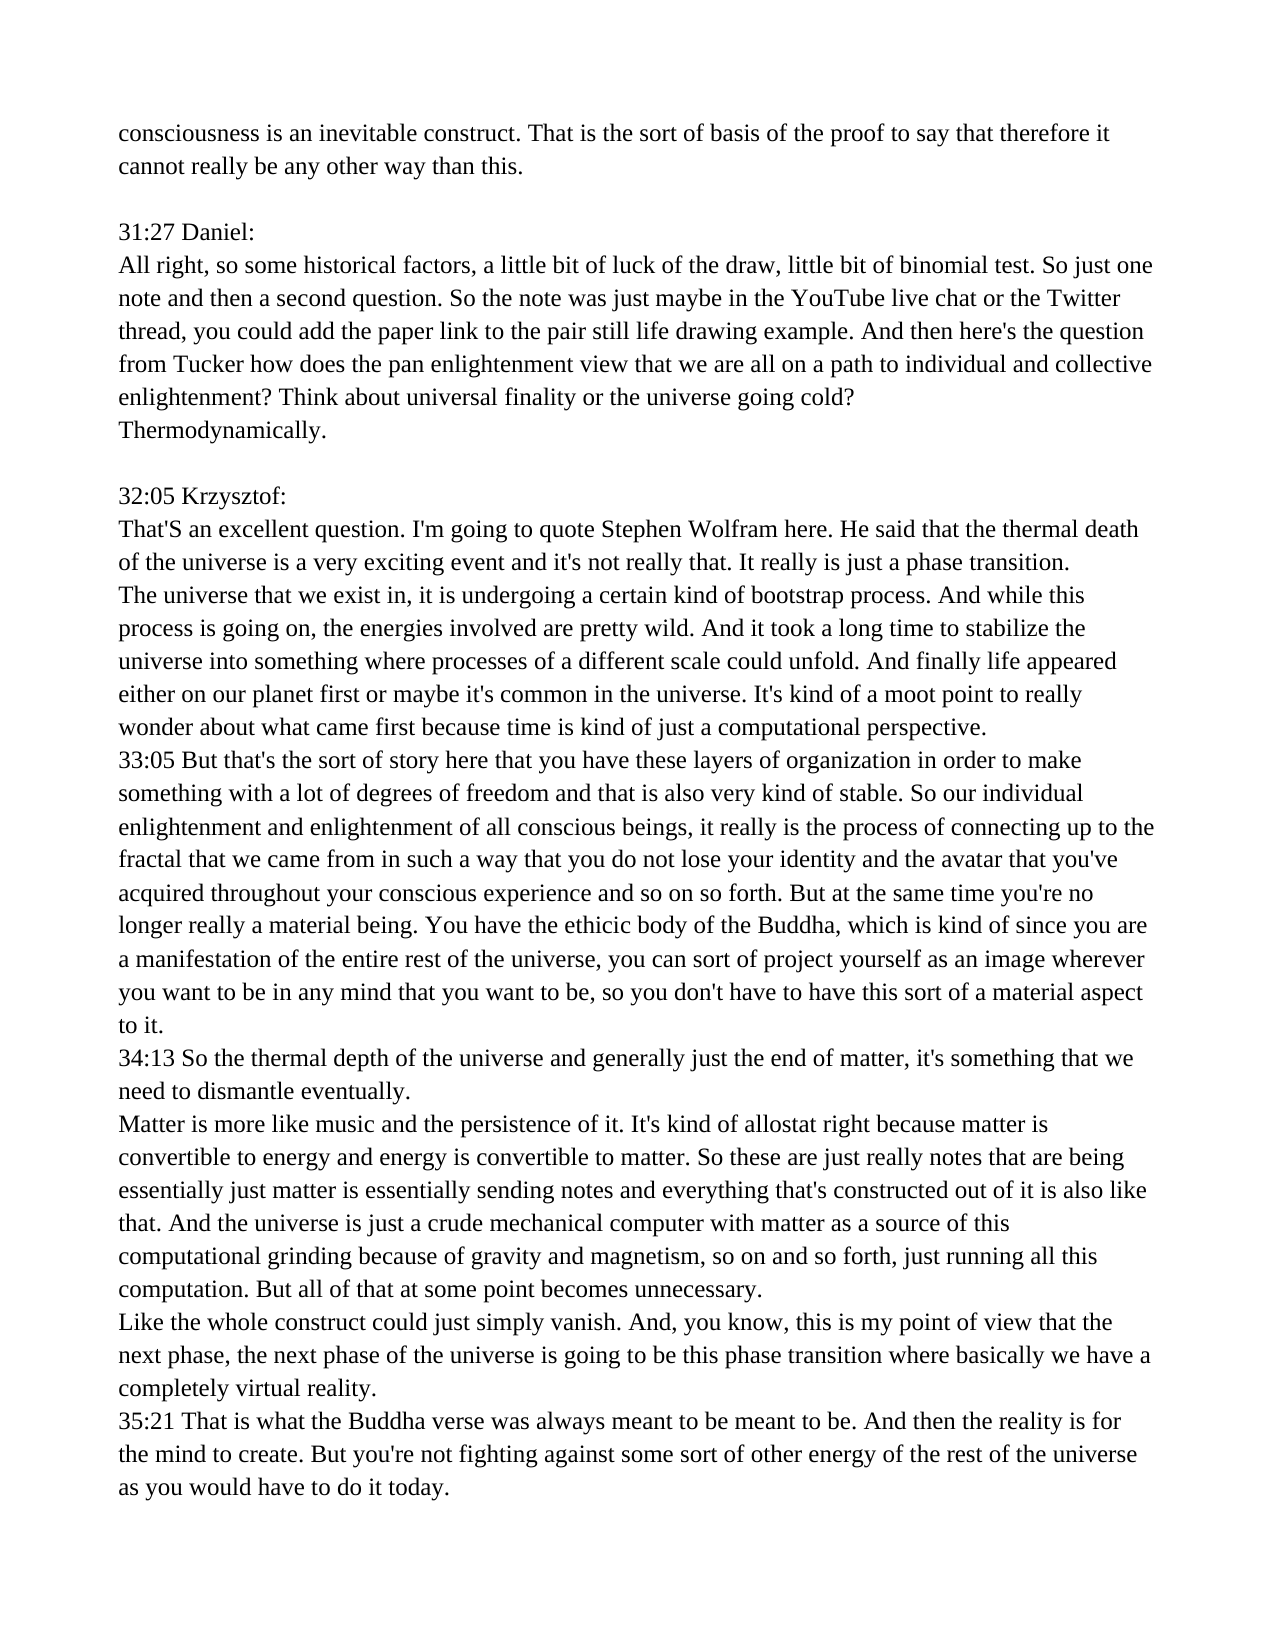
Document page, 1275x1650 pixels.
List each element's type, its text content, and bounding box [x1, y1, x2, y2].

text 31:27 Daniel: [118, 217, 1157, 246]
text 33:05 But that's the sort of story here that you have these layers of organization in order to make something with a lot of degrees of freedom and that is also very kind of stable. So our individual enlightenment and enlightenment of all conscious beings, it really is the process of connecting up to the fractal that we came from in such a way that you do not lose your identity and the avatar that you've acquired throughout your conscious experience and so on so forth. But at the same time you're no longer really a material being. You have the ethicic body of the Buddha, which is kind of since you are a manifestation of the entire rest of the universe, you can sort of project yourself as an image wherever you want to be in any mind that you want to be, so you don't have to have this sort of a material aspect to it. [118, 746, 1157, 1038]
text 32:05 Krzysztof: [118, 481, 1157, 510]
text Matter is more like music and the persistence of it. It's kind of allostat right because matter is convertible to energy and energy is convertible to matter. So these are just really notes that are being essentially just matter is essentially sending notes and everything that's constructed out of it is also like that. And the universe is just a crude mechanical computer with matter as a source of this computational grinding because of gravity and magnetism, so on and so forth, just running all this computation. But all of that at some point becomes unnecessary. [118, 1109, 1157, 1303]
text 35:21 That is what the Buddha verse was always meant to be meant to be. And then the reality is for the mind to create. But you're not fighting against some sort of other energy of the rest of the universe as you would have to do it today. [118, 1406, 1157, 1501]
text 34:13 So the thermal depth of the universe and generally just the end of matter, it's something that we need to dismantle eventually. [118, 1043, 1157, 1104]
text The universe that we exist in, it is undergoing a certain kind of bootstrap process. And while this process is going on, the energies involved are pretty wild. And it took a long time to stabilize the universe into something where processes of a different scale could unfold. And finally life appeared either on our planet first or maybe it's common in the universe. It's kind of a moot point to really wonder about what came first because time is kind of just a computational perspective. [118, 580, 1157, 741]
text Like the whole construct could just simply vanish. And, you know, this is my point of view that the next phase, the next phase of the universe is going to be this phase transition where basically we have a completely virtual reality. [118, 1307, 1157, 1402]
text All right, so some historical factors, a little bit of luck of the draw, little bit of binomial test. So just one note and then a second question. So the note was just maybe in the YouTube live chat or the Twitter thread, you could add the paper link to the pair still life drawing example. And then here's the question from Tucker how does the pan enlightenment view that we are all on a path to individual and collective enlightenment? Think about universal finality or the universe going cold? [118, 250, 1157, 411]
text Thermodynamically. [118, 415, 1157, 444]
text consciousness is an inevitable construct. That is the sort of basis of the proof to say that therefore it cannot really be any other way than this. [118, 118, 1157, 180]
text That'S an excellent question. I'm going to quote Stephen Wolfram here. He said that the thermal death of the universe is a very exciting event and it's not really that. It really is just a phase transition. [118, 514, 1157, 576]
